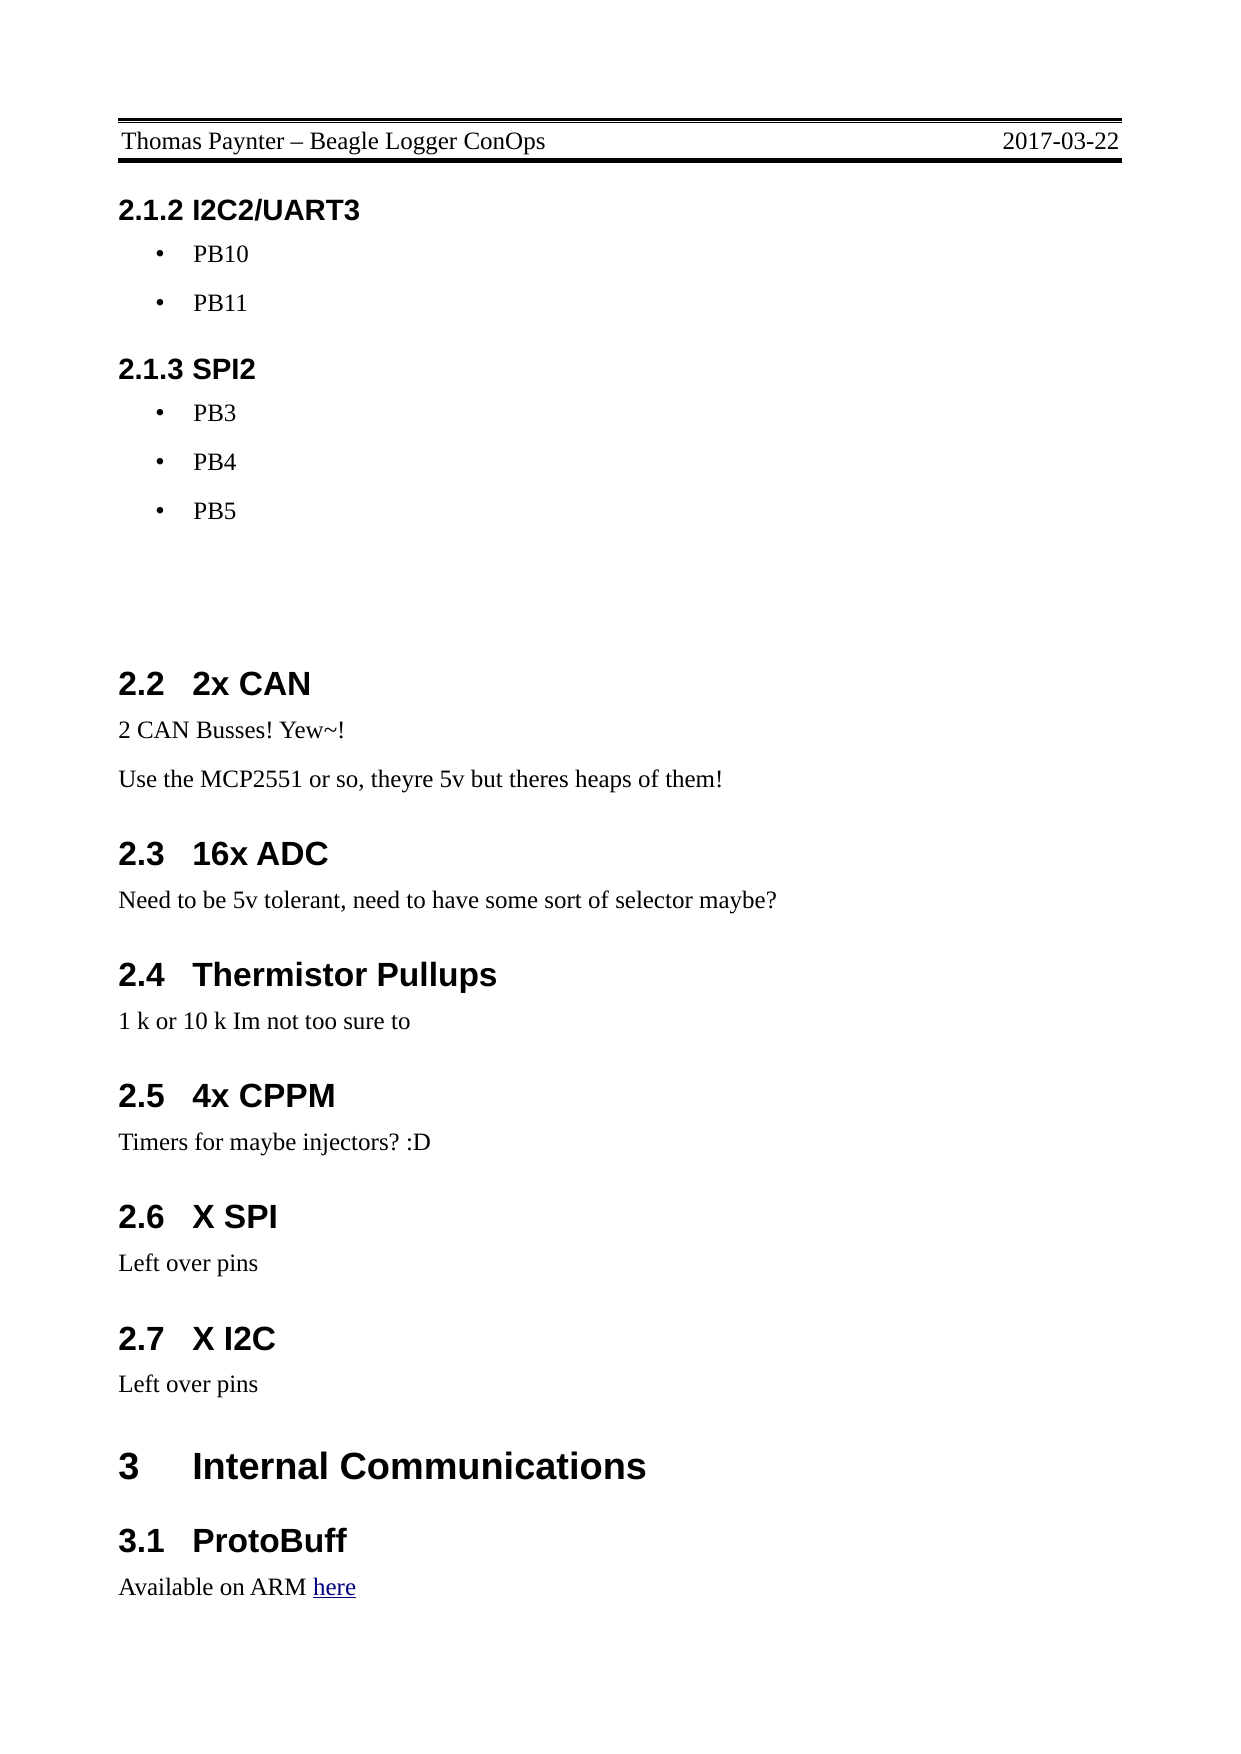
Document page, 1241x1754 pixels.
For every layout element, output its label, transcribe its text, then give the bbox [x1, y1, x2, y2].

subtitle Internal Communications [118, 1443, 1122, 1487]
subtitle X SPI [118, 1197, 1122, 1236]
subtitle 16x ADC [118, 834, 1122, 873]
list PB3 [156, 398, 1122, 427]
text 1 k or 10 k Im not too sure to [118, 1006, 1122, 1035]
subtitle ProtoBuff [118, 1521, 1122, 1559]
text Need to be 5v tolerant, need to have some sort of selector maybe? [118, 885, 1122, 914]
subtitle SPI2 [118, 352, 1122, 385]
subtitle Thermistor Pullups [118, 955, 1122, 994]
text Use the MCP2551 or so, theyre 5v but theres heaps of them! [118, 764, 1122, 793]
list PB4 [156, 447, 1122, 476]
text Available on ARM here [118, 1572, 1122, 1600]
text Left over pins [118, 1369, 1122, 1398]
text 2 CAN Busses! Yew~! [118, 715, 1122, 744]
list PB11 [156, 288, 1122, 317]
subtitle 2x CAN [118, 664, 1122, 703]
text Left over pins [118, 1248, 1122, 1277]
text Timers for maybe injectors? :D [118, 1127, 1122, 1156]
subtitle 4x CPPM [118, 1076, 1122, 1115]
subtitle I2C2/UART3 [118, 193, 1122, 226]
subtitle X I2C [118, 1318, 1122, 1357]
list PB5 [156, 496, 1122, 525]
list PB10 [156, 239, 1122, 268]
